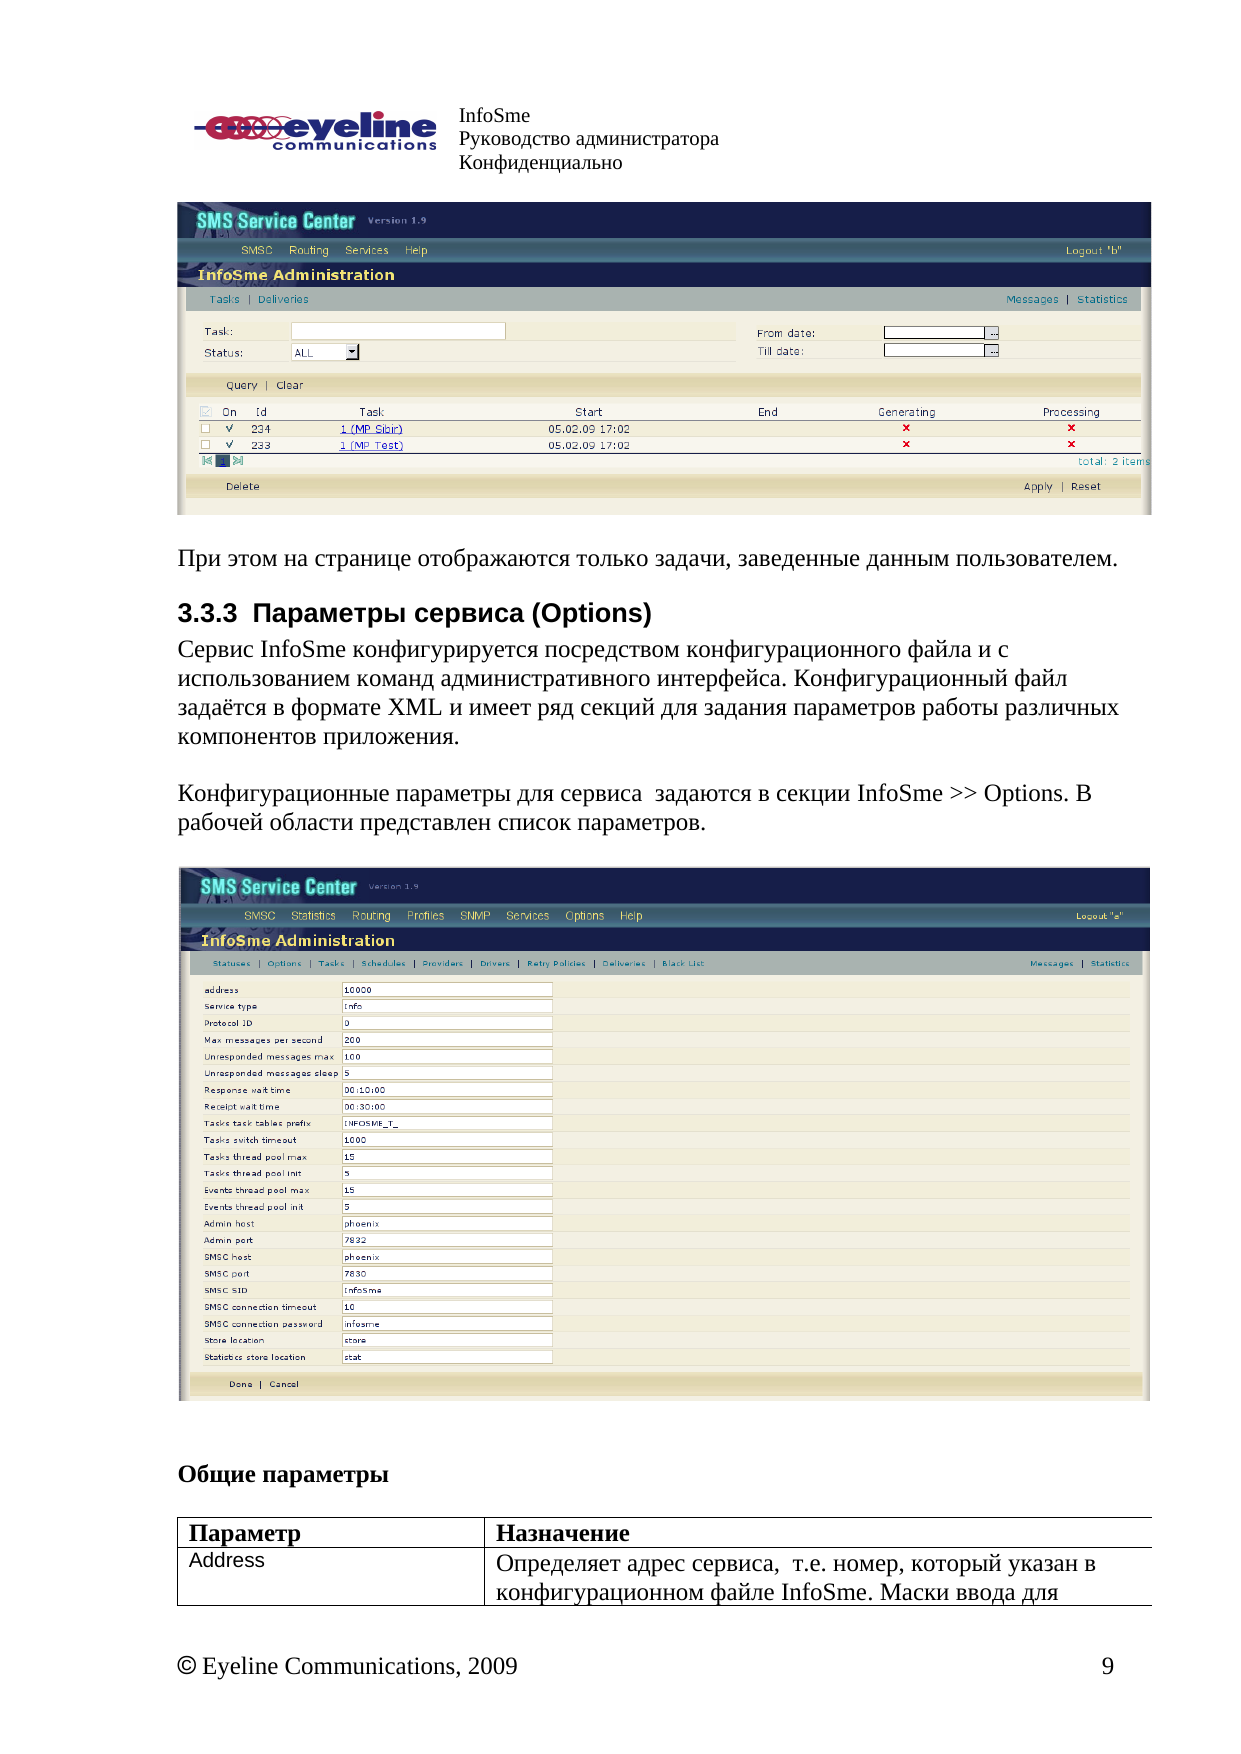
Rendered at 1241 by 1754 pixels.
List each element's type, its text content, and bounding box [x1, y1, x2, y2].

text При этом на странице отображаются только задачи, заведенные данным пользователем. [177, 543, 1152, 572]
subtitle Параметры сервиса (Options) [177, 597, 1152, 628]
table_cell Address [178, 1548, 484, 1605]
table_cell Определяет адрес сервиса, т.е. номер, который указан в конфигурационном файле InfoSme. Маски ввода для [485, 1548, 1152, 1605]
table_header Параметр [178, 1518, 484, 1547]
picture [194, 111, 437, 150]
text Конфигурационные параметры для сервиса задаются в секции InfoSme >> Options. В рабочей области представлен список параметров. [177, 778, 1152, 836]
text Общие параметры [177, 1459, 1152, 1488]
table_header Назначение [485, 1518, 1152, 1547]
text Сервис InfoSme конфигурируется посредством конфигурационного файла и с использованием команд административного интерфейса. Конфигурационный файл задаётся в формате XML и имеет ряд секций для задания параметров работы различных компонентов приложения. [177, 634, 1152, 749]
picture [177, 202, 1152, 515]
picture [178, 866, 1150, 1401]
